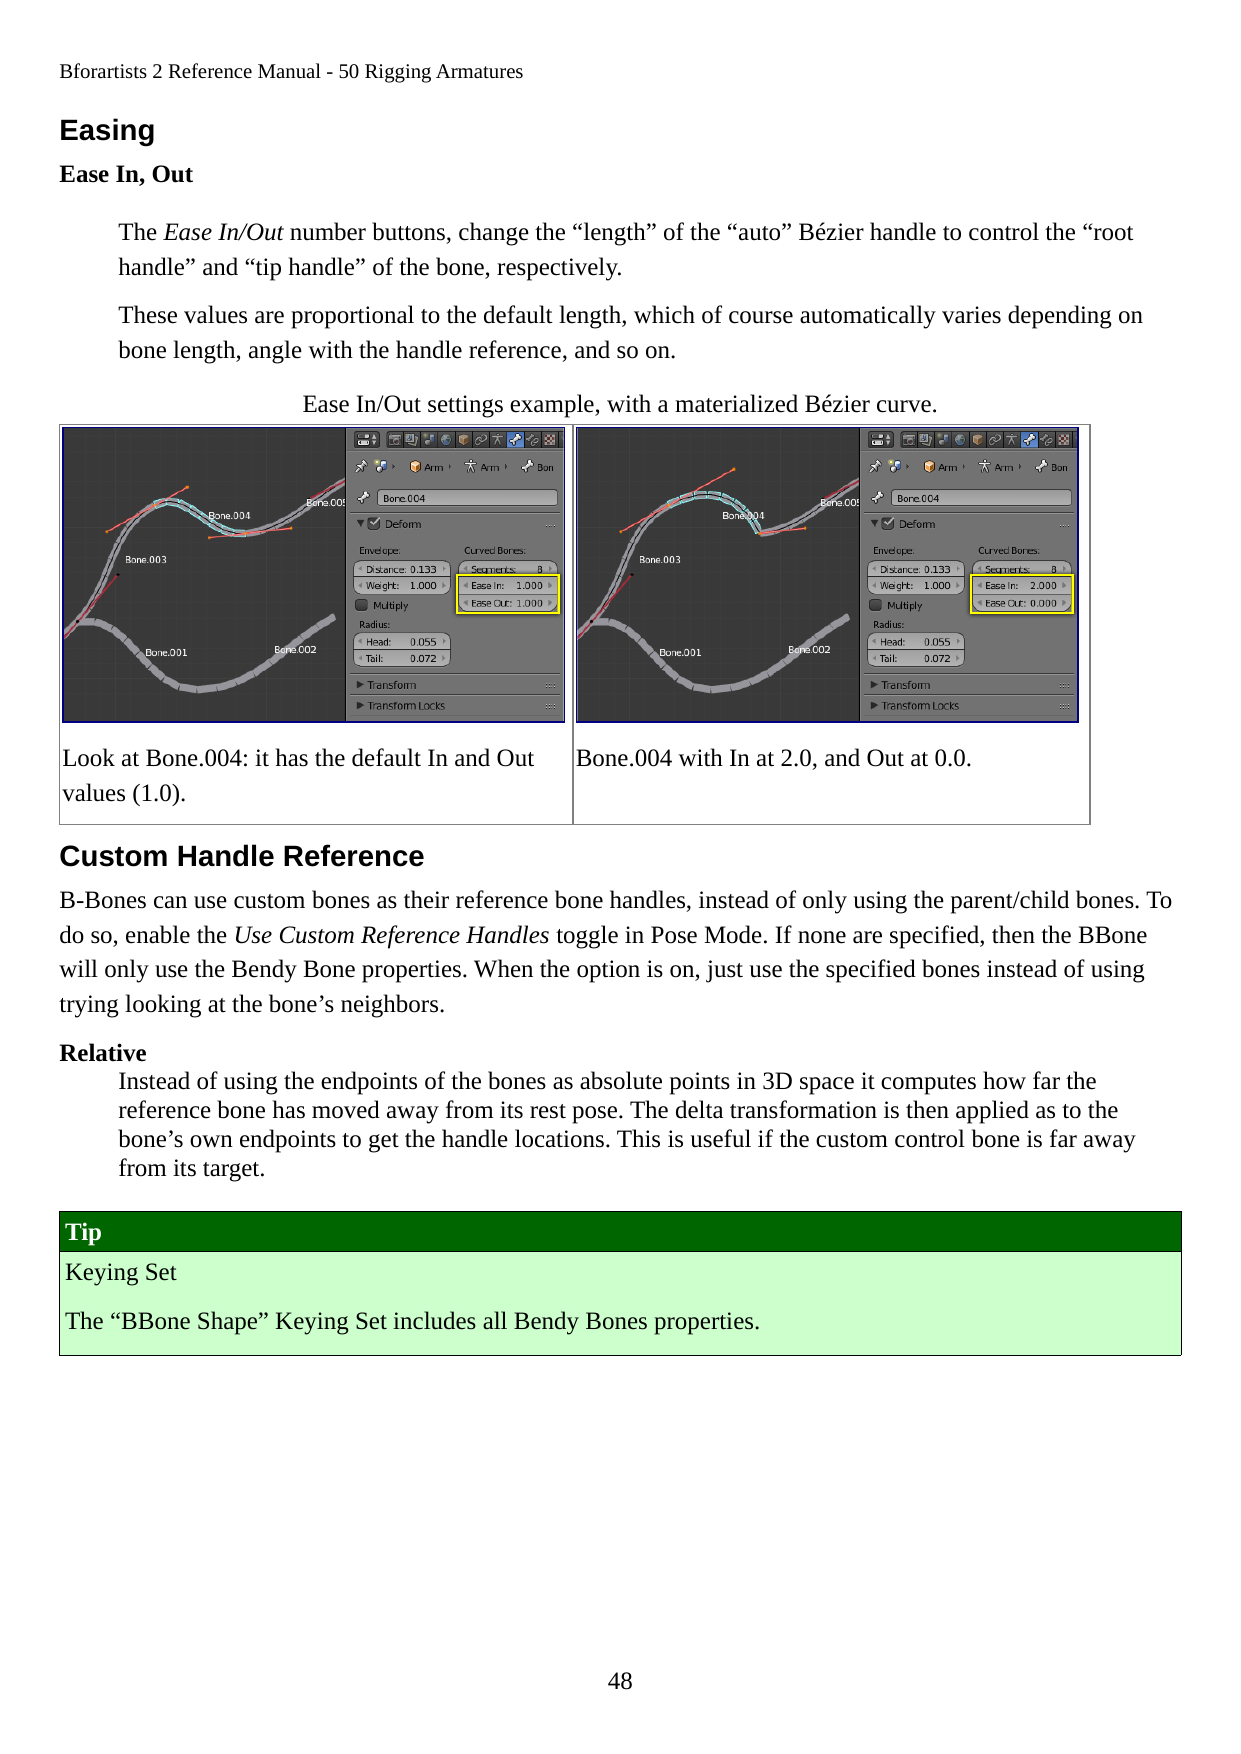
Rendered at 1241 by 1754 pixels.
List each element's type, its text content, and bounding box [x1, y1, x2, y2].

table_header Tip [60, 1212, 1181, 1251]
picture [577, 428, 1077, 721]
text These values are proportional to the default length, which of course automatically varies depending on bone length, angle with the handle reference, and so on. [118, 301, 1181, 364]
table_cell Keying Set The “BBone Shape” Keying Set includes all Bendy Bones properties. [60, 1252, 1181, 1355]
picture [64, 428, 564, 721]
table_header Bone.004 with In at 2.0, and Out at 0.0. [574, 425, 1089, 824]
subtitle Ease In, Out [59, 159, 1181, 188]
subtitle Easing [59, 113, 1181, 146]
table_header Look at Bone.004: it has the default In and Out values (1.0). [60, 425, 572, 824]
subtitle Custom Handle Reference [59, 839, 1181, 873]
text Ease In/Out settings example, with a materialized Bézier curve. [59, 389, 1181, 418]
text The Ease In/Out number buttons, change the “length” of the “auto” Bézier handle to control the “root handle” and “tip handle” of the bone, respectively. [118, 217, 1181, 280]
text B-Bones can use custom bones as their reference bone handles, instead of only using the parent/child bones. To do so, enable the Use Custom Reference Handles toggle in Pose Mode. If none are specified, then the BBone will only use the Bendy Bone properties. When the option is on, just use the specified bones instead of using trying looking at the bone’s neighbors. [59, 885, 1181, 1017]
list Instead of using the endpoints of the bones as absolute points in 3D space it computes how far the reference bone has moved away from its rest pose. The delta transformation is then applied as to the bone’s own endpoints to get the handle locations. This is useful if the custom control bone is far away from its target. [118, 1066, 1181, 1181]
subtitle Relative [59, 1038, 1181, 1066]
